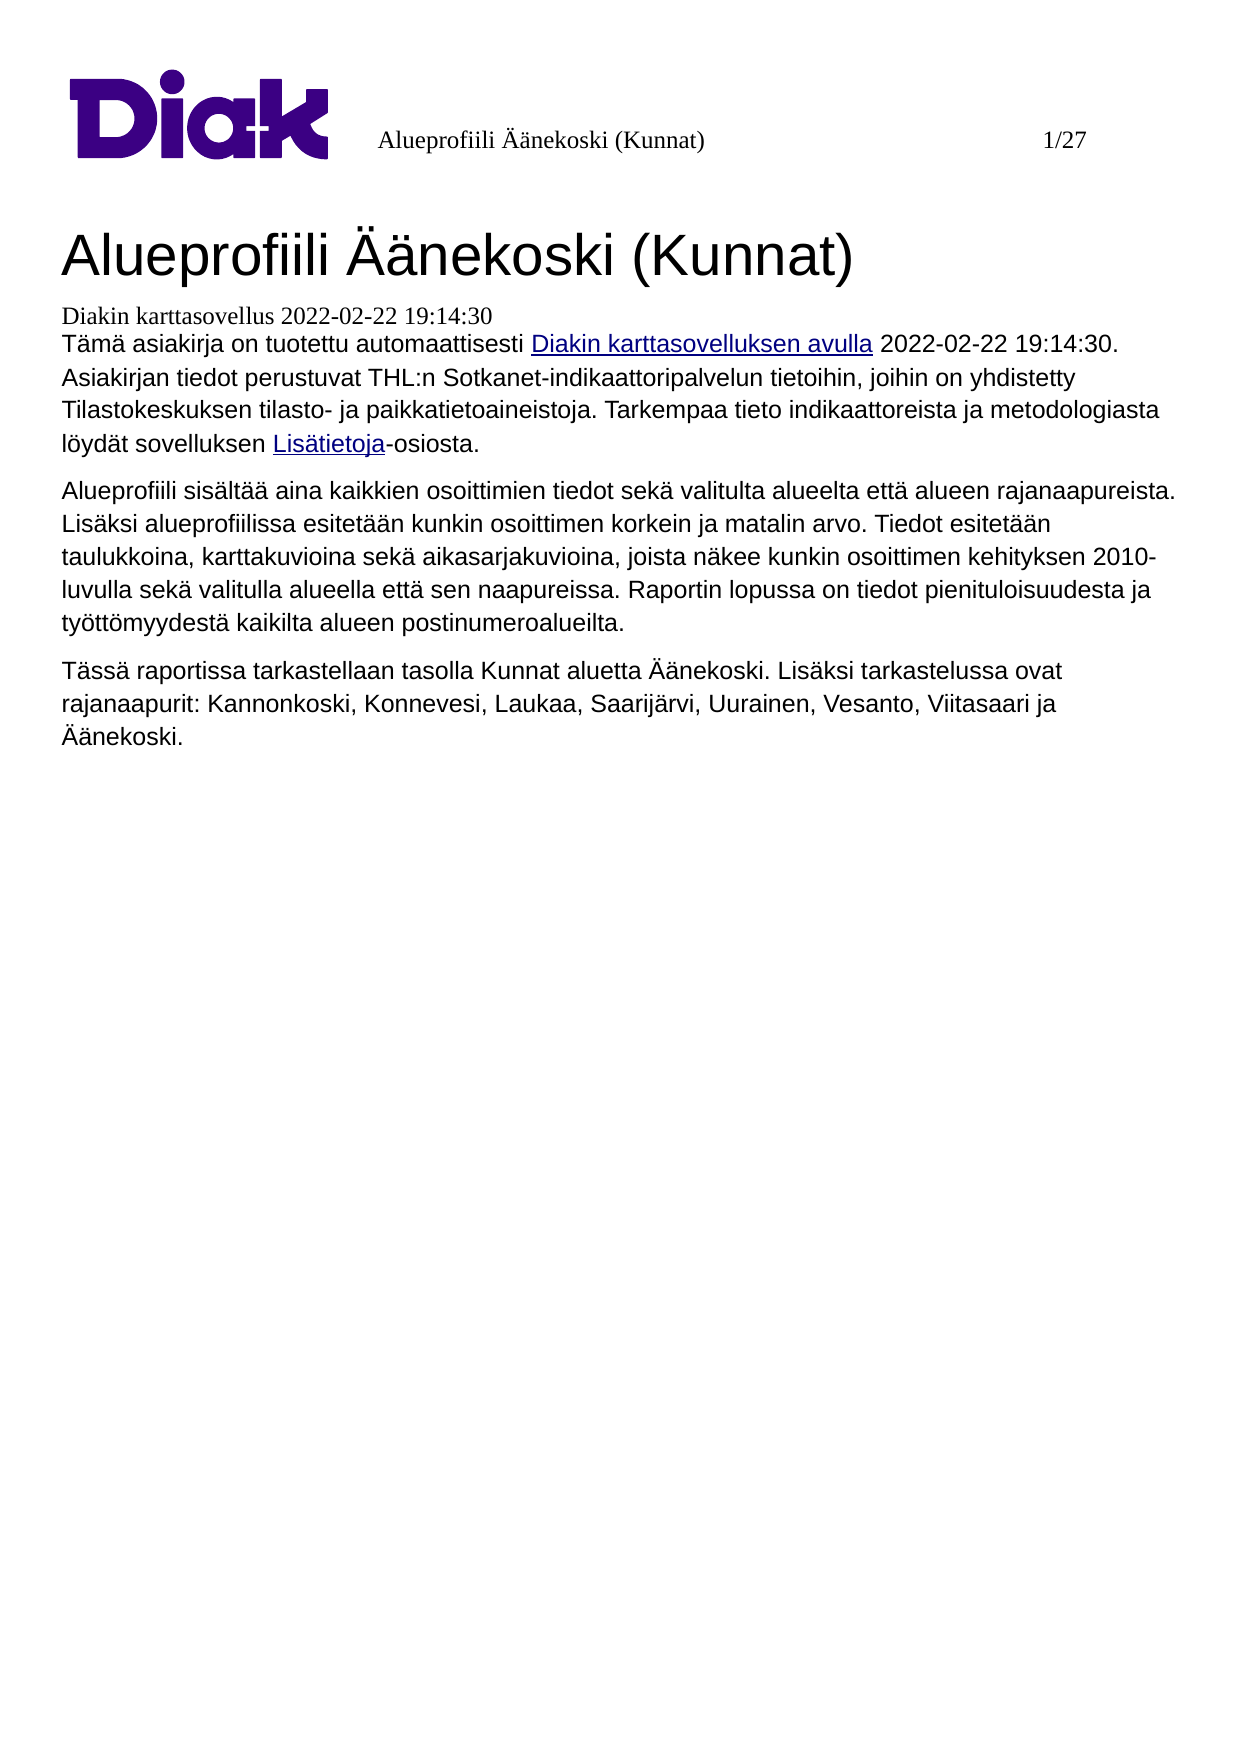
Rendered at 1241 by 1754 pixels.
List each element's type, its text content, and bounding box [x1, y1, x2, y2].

text Tässä raportissa tarkastellaan tasolla Kunnat aluetta Äänekoski. Lisäksi tarkastelussa ovat rajanaapurit: Kannonkoski, Konnevesi, Laukaa, Saarijärvi, Uurainen, Vesanto, Viitasaari ja Äänekoski. [61, 656, 1179, 751]
title Alueprofiili Äänekoski (Kunnat) [61, 221, 1179, 288]
text Tämä asiakirja on tuotettu automaattisesti Diakin karttasovelluksen avulla 2022-02-22 19:14:30. Asiakirjan tiedot perustuvat THL:n Sotkanet-indikaattoripalvelun tietoihin, joihin on yhdistetty Tilastokeskuksen tilasto- ja paikkatietoaineistoja. Tarkempaa tieto indikaattoreista ja metodologiasta löydät sovelluksen Lisätietoja-osiosta. [61, 329, 1179, 457]
text Alueprofiili sisältää aina kaikkien osoittimien tiedot sekä valitulta alueelta että alueen rajanaapureista. Lisäksi alueprofiilissa esitetään kunkin osoittimen korkein ja matalin arvo. Tiedot esitetään taulukkoina, karttakuvioina sekä aikasarjakuvioina, joista näkee kunkin osoittimen kehityksen 2010-luvulla sekä valitulla alueella että sen naapureissa. Raportin lopussa on tiedot pienituloisuudesta ja työttömyydestä kaikilta alueen postinumeroalueilta. [61, 476, 1179, 637]
text Diakin karttasovellus 2022-02-22 19:14:30 [61, 301, 1179, 329]
